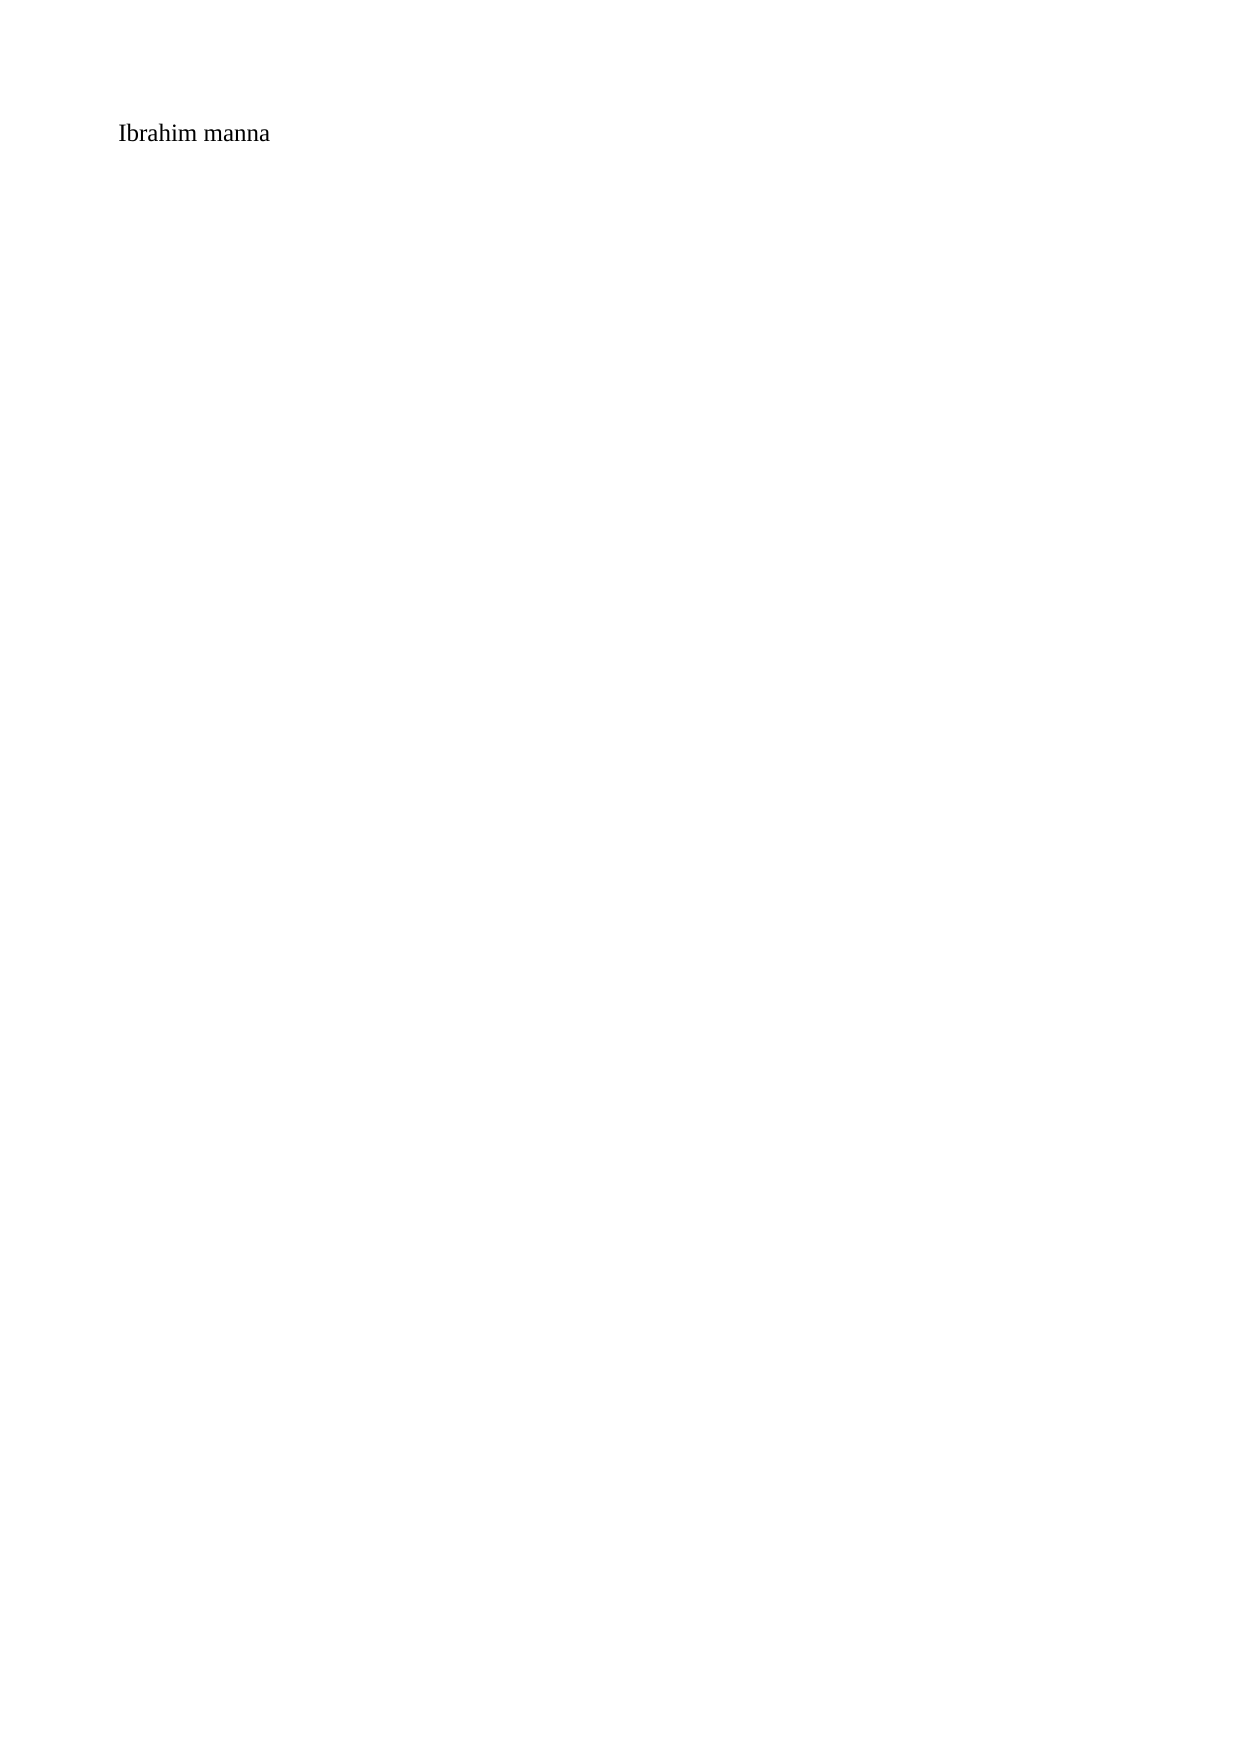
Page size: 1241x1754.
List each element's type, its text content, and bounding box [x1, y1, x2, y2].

text Ibrahim manna [118, 118, 1122, 147]
